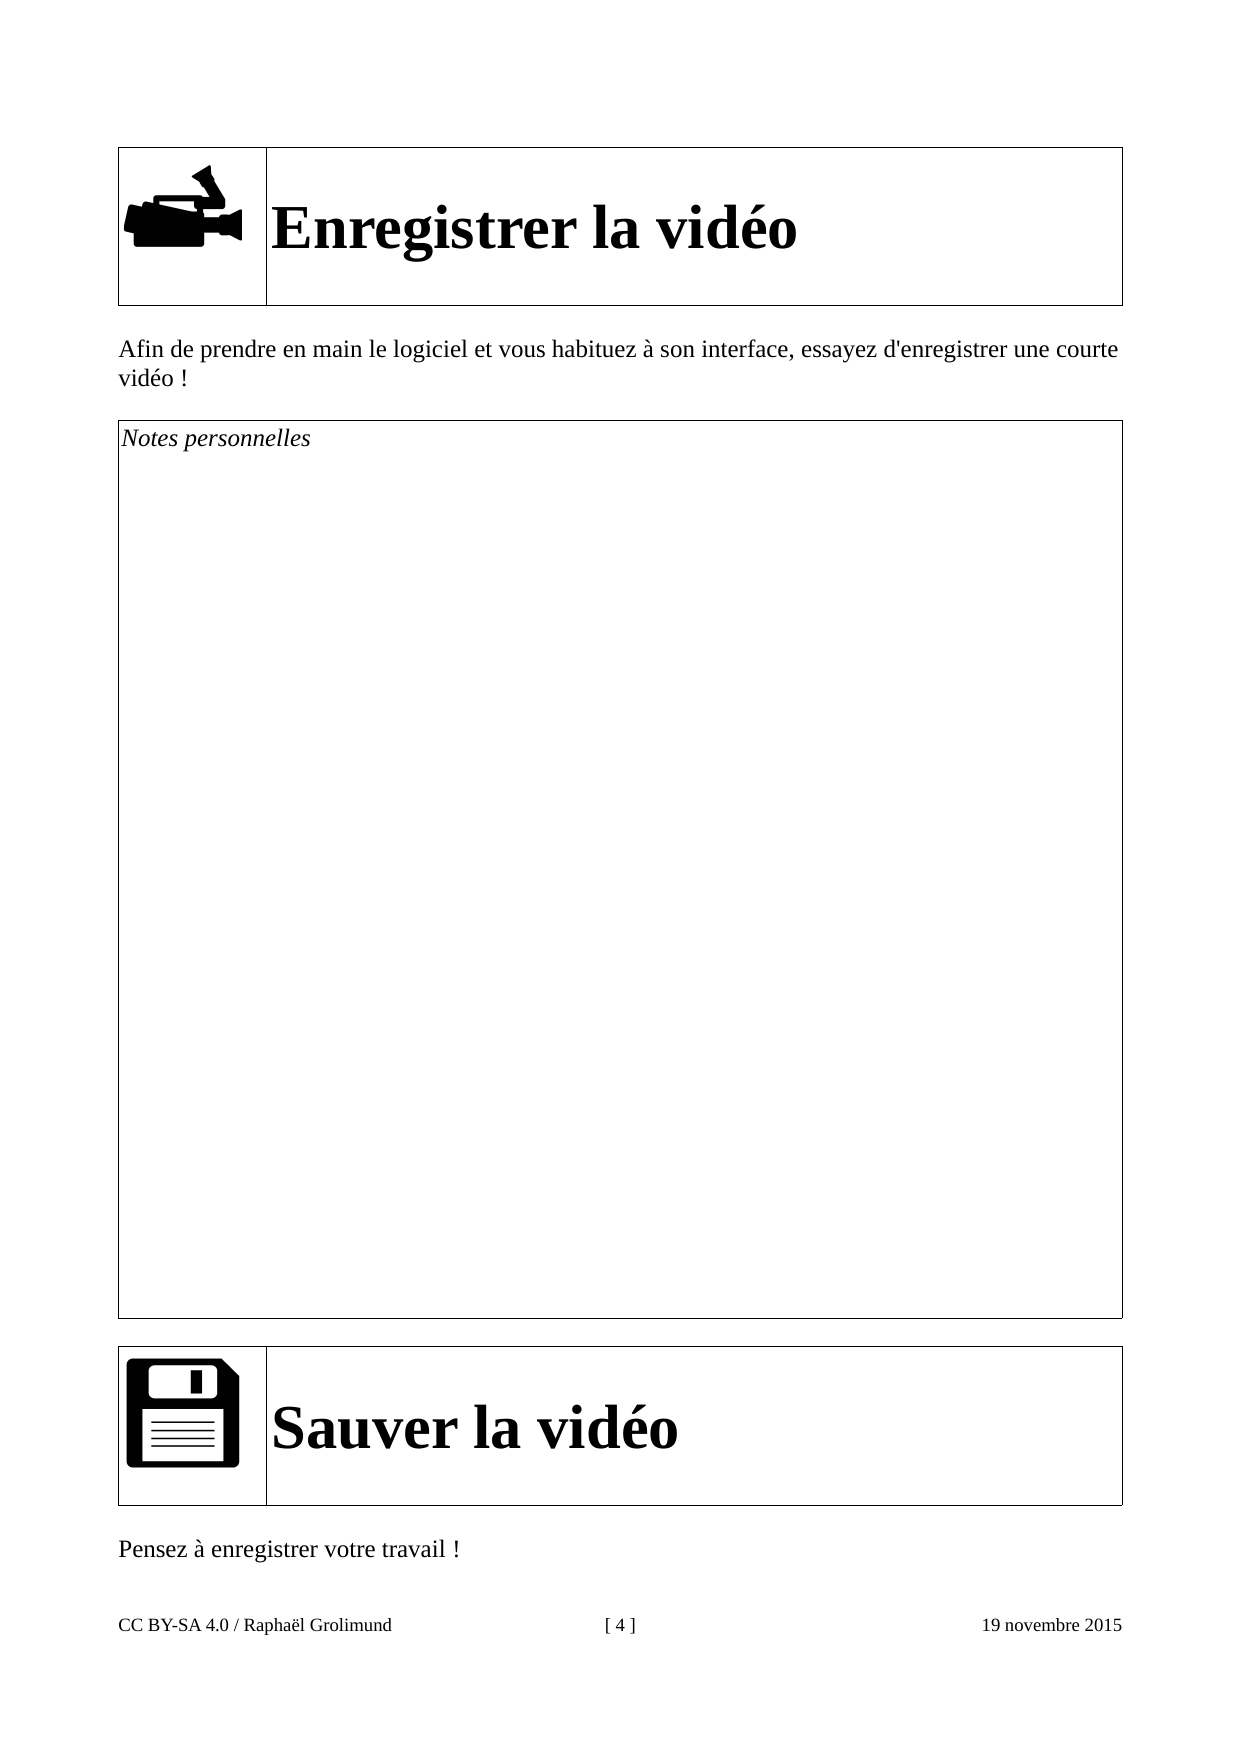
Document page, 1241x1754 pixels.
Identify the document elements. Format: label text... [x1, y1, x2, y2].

text Notes personnelles [119, 421, 1122, 452]
text Pensez à enregistrer votre travail ! [118, 1534, 1122, 1562]
table_header [119, 1347, 266, 1505]
table_header [119, 148, 266, 305]
text Afin de prendre en main le logiciel et vous habituez à son interface, essayez d'enregistrer une courte vidéo ! [118, 334, 1122, 392]
table_header Enregistrer la vidéo [267, 148, 1122, 305]
picture [123, 1352, 242, 1471]
table_header Sauver la vidéo [267, 1347, 1122, 1505]
picture [123, 152, 242, 271]
